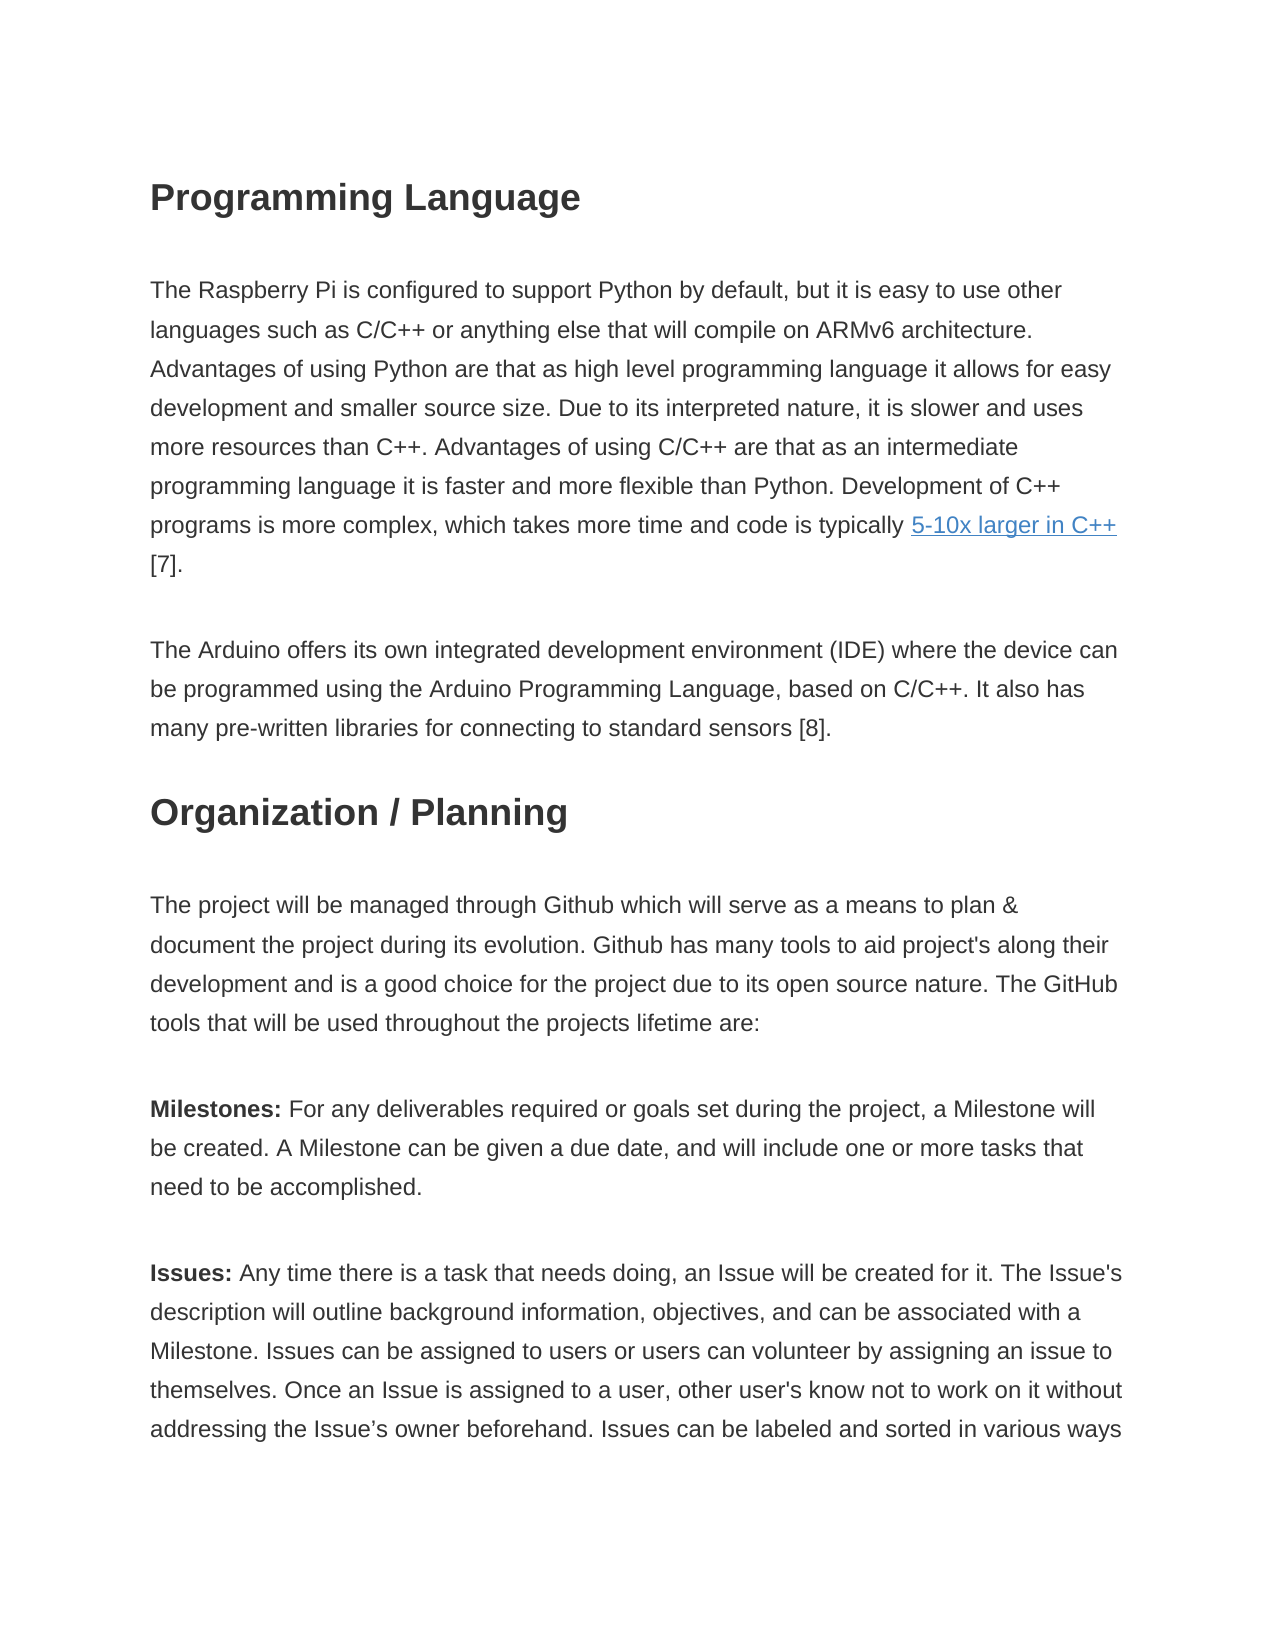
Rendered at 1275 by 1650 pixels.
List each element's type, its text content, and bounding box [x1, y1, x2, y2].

text The Raspberry Pi is configured to support Python by default, but it is easy to use other languages such as C/C++ or anything else that will compile on ARMv6 architecture. Advantages of using Python are that as high level programming language it allows for easy development and smaller source size. Due to its interpreted nature, it is slower and uses more resources than C++. Advantages of using C/C++ are that as an intermediate programming language it is faster and more flexible than Python. Development of C++ programs is more complex, which takes more time and code is typically 5-10x larger in C++ [7]. [150, 265, 1125, 577]
text Organization / Planning [150, 790, 1125, 833]
text Issues: Any time there is a task that needs doing, an Issue will be created for it. The Issue's description will outline background information, objectives, and can be associated with a Milestone. Issues can be assigned to users or users can volunteer by assigning an issue to themselves. Once an Issue is assigned to a user, other user's know not to work on it without addressing the Issue’s owner beforehand. Issues can be labeled and sorted in various ways [150, 1247, 1125, 1442]
text Programming Language [150, 175, 1125, 218]
text The Arduino offers its own integrated development environment (IDE) where the device can be programmed using the Arduino Programming Language, based on C/C++. It also has many pre-written libraries for connecting to standard sensors [8]. [150, 624, 1125, 742]
text The project will be managed through Github which will serve as a means to plan & document the project during its evolution. Github has many tools to aid project's along their development and is a good choice for the project due to its open source nature. The GitHub tools that will be used throughout the projects lifetime are: [150, 880, 1125, 1036]
text Milestones: For any deliverables required or goals set during the project, a Milestone will be created. A Milestone can be given a due date, and will include one or more tasks that need to be accomplished. [150, 1083, 1125, 1200]
